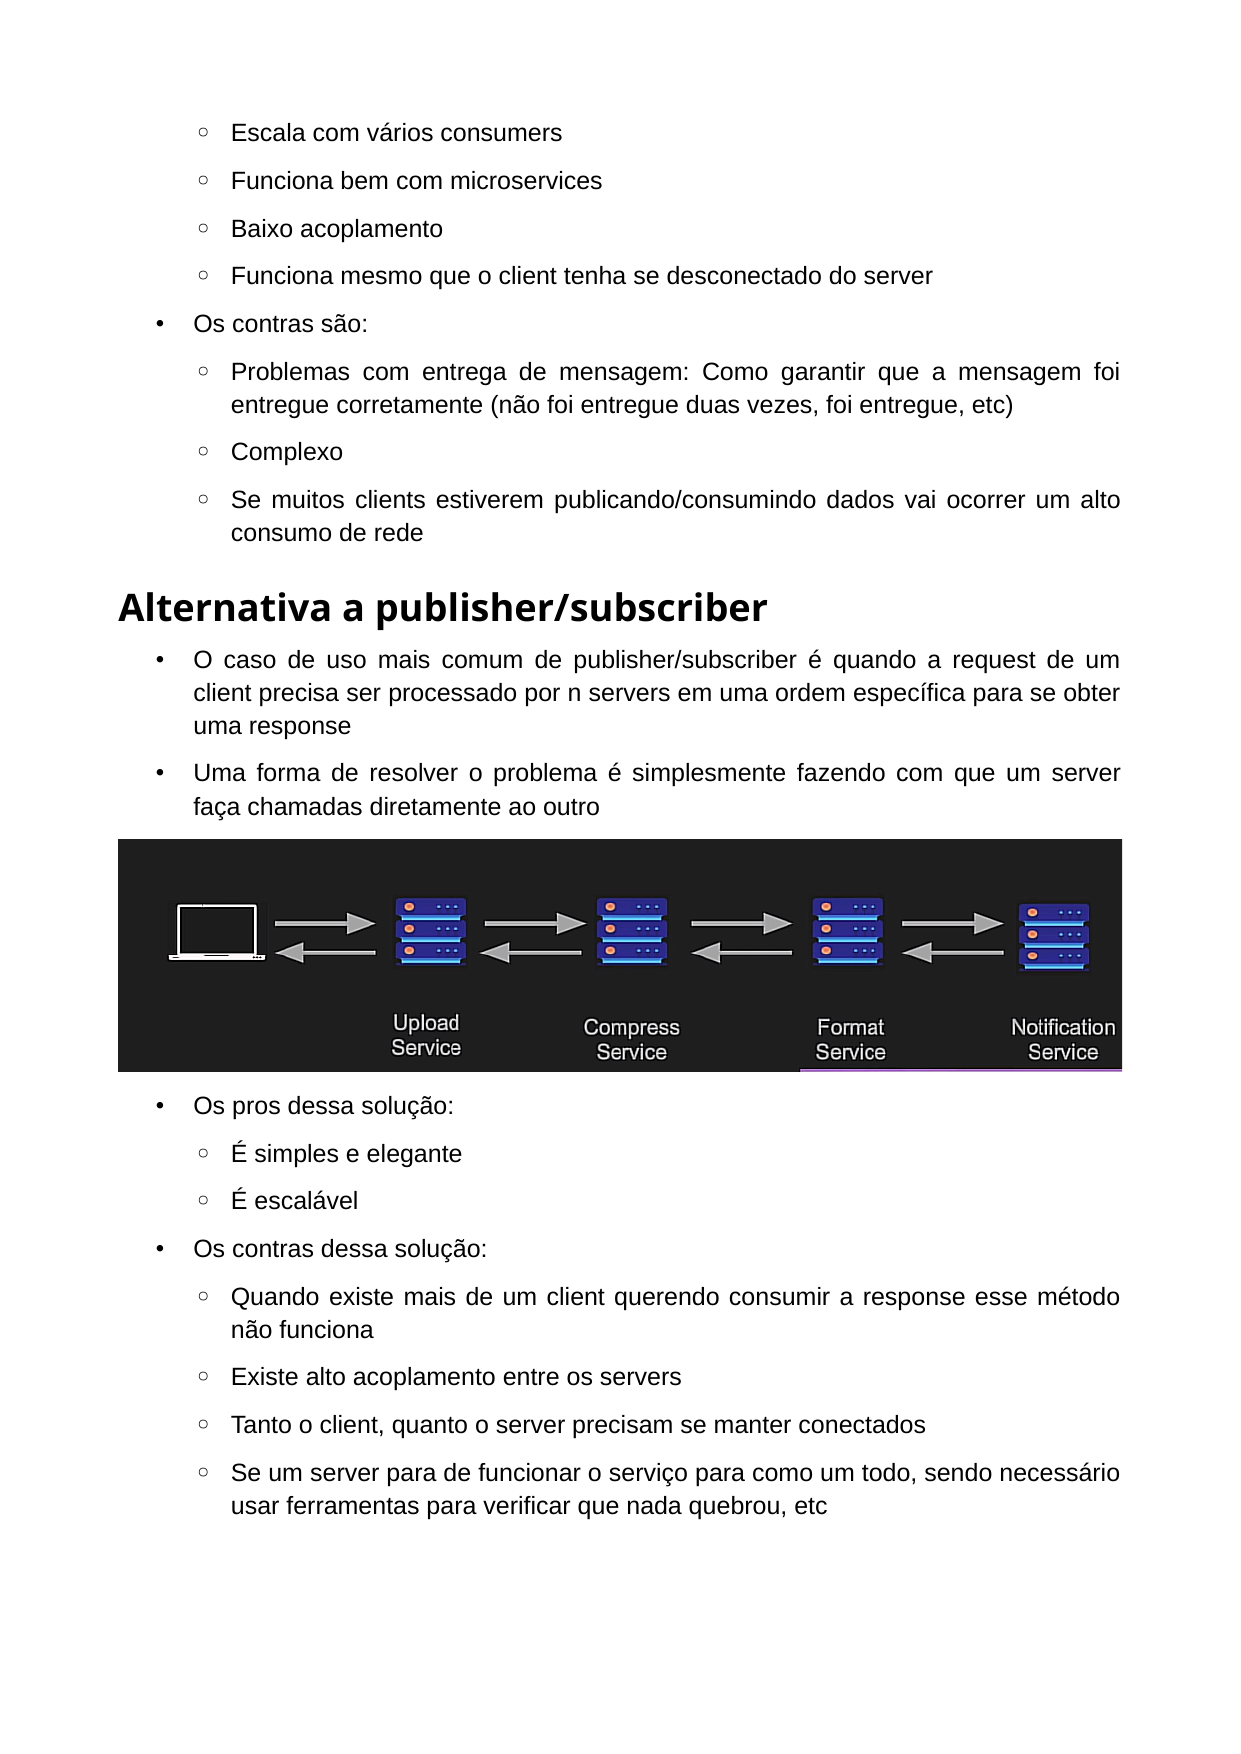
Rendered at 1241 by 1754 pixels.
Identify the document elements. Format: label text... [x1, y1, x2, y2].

list Uma forma de resolver o problema é simplesmente fazendo com que um server faça chamadas diretamente ao outro [156, 758, 1122, 820]
picture [118, 839, 1123, 1072]
list Quando existe mais de um client querendo consumir a response esse método não funciona [193, 1282, 1122, 1343]
list Os pros dessa solução: [156, 1091, 1122, 1120]
list É escalável [193, 1186, 1122, 1215]
list Tanto o client, quanto o server precisam se manter conectados [193, 1410, 1122, 1439]
list Funciona mesmo que o client tenha se desconectado do server [193, 261, 1122, 290]
list Problemas com entrega de mensagem: Como garantir que a mensagem foi entregue corretamente (não foi entregue duas vezes, foi entregue, etc) [193, 357, 1122, 418]
list Os contras dessa solução: [156, 1234, 1122, 1263]
list Complexo [193, 437, 1122, 466]
list Escala com vários consumers [193, 118, 1122, 147]
list Se muitos clients estiverem publicando/consumindo dados vai ocorrer um alto consumo de rede [193, 485, 1122, 547]
list Baixo acoplamento [193, 213, 1122, 242]
list Funciona bem com microservices [193, 166, 1122, 195]
list Se um server para de funcionar o serviço para como um todo, sendo necessário usar ferramentas para verificar que nada quebrou, etc [193, 1458, 1122, 1520]
list Existe alto acoplamento entre os servers [193, 1362, 1122, 1391]
list É simples e elegante [193, 1138, 1122, 1167]
list O caso de uso mais comum de publisher/subscriber é quando a request de um client precisa ser processado por n servers em uma ordem específica para se obter uma response [156, 644, 1122, 739]
subtitle Alternativa a publisher/subscriber [118, 580, 1122, 632]
list Os contras são: [156, 309, 1122, 338]
